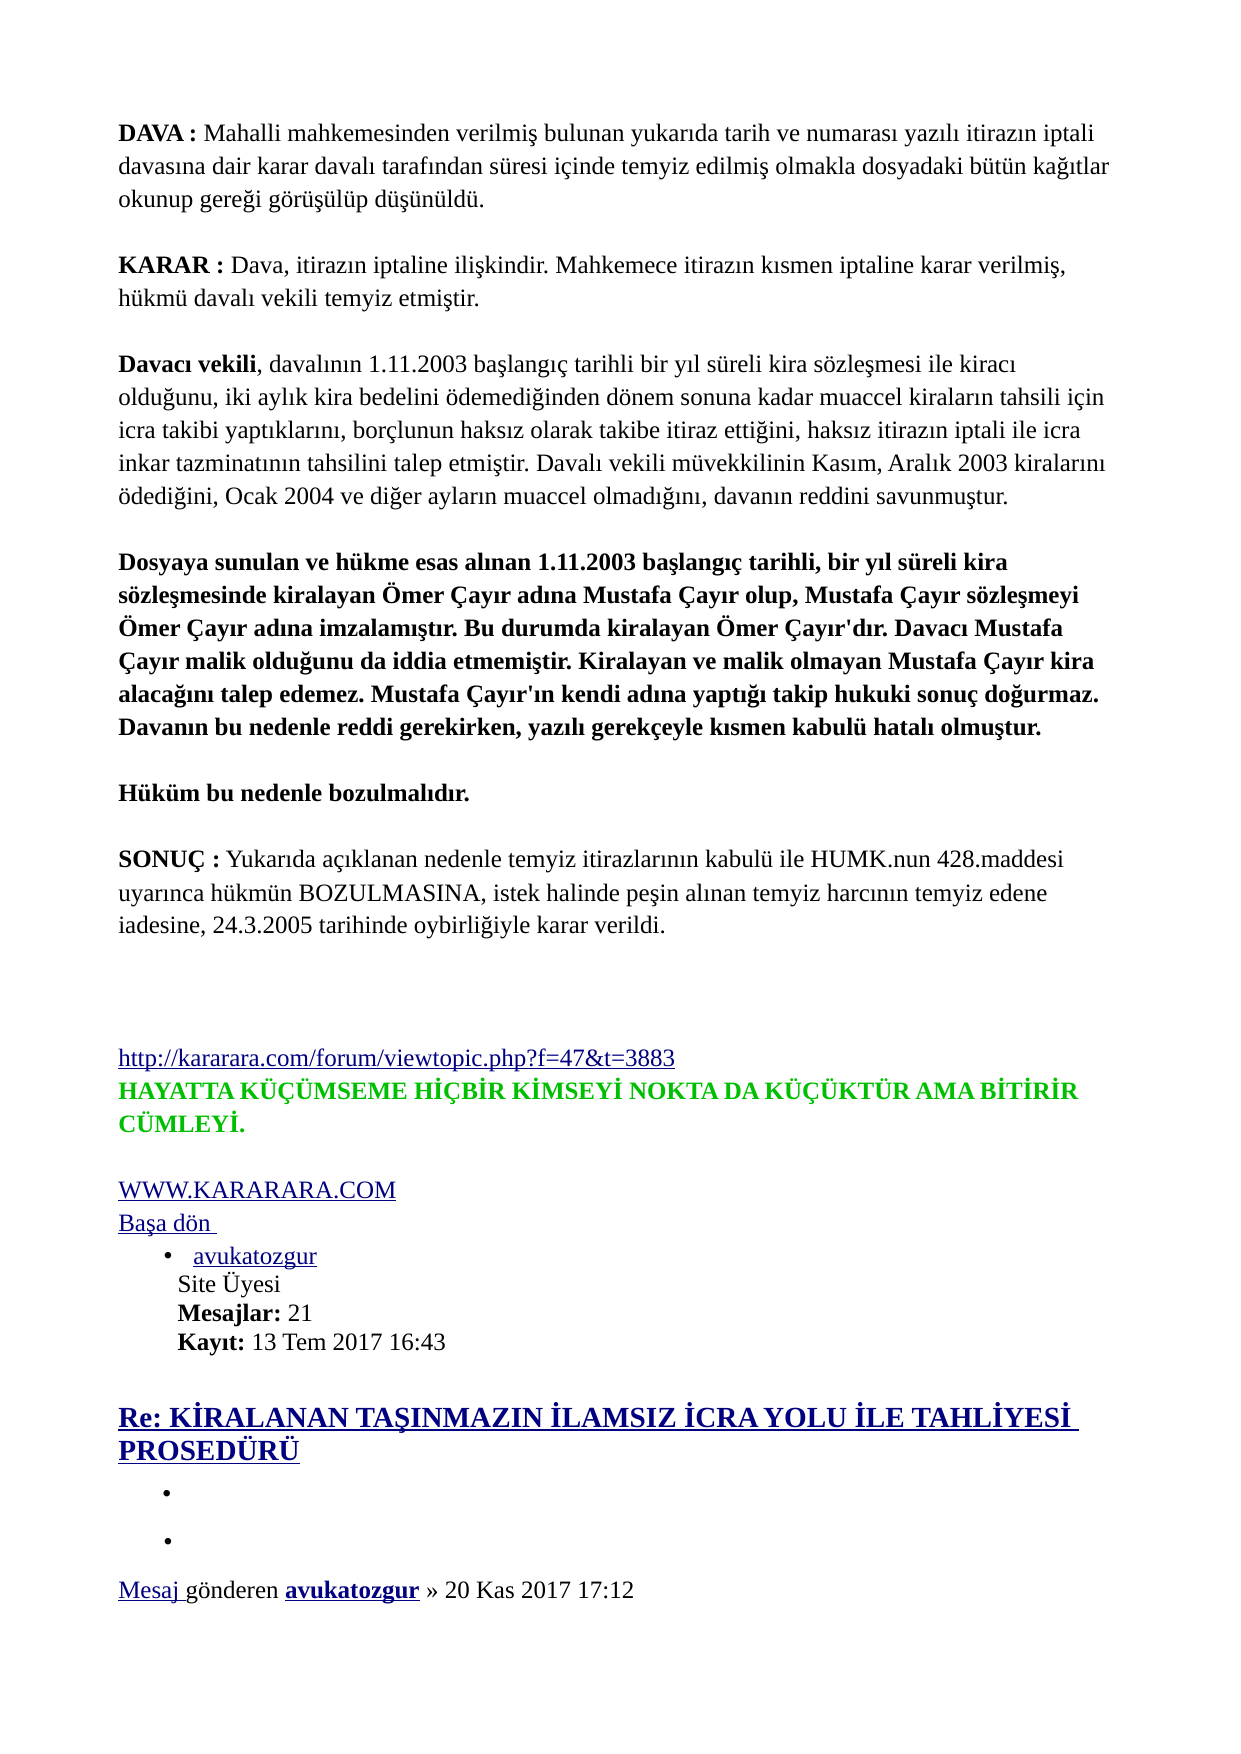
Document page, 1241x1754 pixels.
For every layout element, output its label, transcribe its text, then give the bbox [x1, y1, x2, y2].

subtitle avukatozgur [164, 1241, 1122, 1269]
text HAYATTA KÜÇÜMSEME HİÇBİR KİMSEYİ NOKTA DA KÜÇÜKTÜR AMA BİTİRİR CÜMLEYİ. WWW.KARARARA.COM [118, 1076, 1122, 1203]
list Kayıt: 13 Tem 2017 16:43 [177, 1327, 1122, 1356]
text Mesaj gönderen avukatozgur » 20 Kas 2017 17:12 [118, 1575, 1122, 1603]
text Başa dön [118, 1208, 1122, 1237]
text DAVA : Mahalli mahkemesinden verilmiş bulunan yukarıda tarih ve numarası yazılı itirazın iptali davasına dair karar davalı tarafından süresi içinde temyiz edilmiş olmakla dosyadaki bütün kağıtlar okunup gereği görüşülüp düşünüldü. KARAR : Dava, itirazın iptaline ilişkindir. Mahkemece itirazın kısmen iptaline karar verilmiş, hükmü davalı vekili temyiz etmiştir. Davacı vekili, davalının 1.11.2003 başlangıç tarihli bir yıl süreli kira sözleşmesi ile kiracı olduğunu, iki aylık kira bedelini ödemediğinden dönem sonuna kadar muaccel kiraların tahsili için icra takibi yaptıklarını, borçlunun haksız olarak takibe itiraz ettiğini, haksız itirazın iptali ile icra inkar tazminatının tahsilini talep etmiştir. Davalı vekili müvekkilinin Kasım, Aralık 2003 kiralarını ödediğini, Ocak 2004 ve diğer ayların muaccel olmadığını, davanın reddini savunmuştur. Dosyaya sunulan ve hükme esas alınan 1.11.2003 başlangıç tarihli, bir yıl süreli kira sözleşmesinde kiralayan Ömer Çayır adına Mustafa Çayır olup, Mustafa Çayır sözleşmeyi Ömer Çayır adına imzalamıştır. Bu durumda kiralayan Ömer Çayır'dır. Davacı Mustafa Çayır malik olduğunu da iddia etmemiştir. Kiralayan ve malik olmayan Mustafa Çayır kira alacağını talep edemez. Mustafa Çayır'ın kendi adına yaptığı takip hukuki sonuç doğurmaz. Davanın bu nedenle reddi gerekirken, yazılı gerekçeyle kısmen kabulü hatalı olmuştur. Hüküm bu nedenle bozulmalıdır. SONUÇ : Yukarıda açıklanan nedenle temyiz itirazlarının kabulü ile HUMK.nun 428.maddesi uyarınca hükmün BOZULMASINA, istek halinde peşin alınan temyiz harcının temyiz edene iadesine, 24.3.2005 tarihinde oybirliğiyle karar verildi. http://kararara.com/forum/viewtopic.php?f=47&t=3883 [118, 118, 1122, 1071]
list Site Üyesi [177, 1269, 1122, 1298]
subtitle Re: KİRALANAN TAŞINMAZIN İLAMSIZ İCRA YOLU İLE TAHLİYESİ PROSEDÜRÜ [118, 1400, 1122, 1467]
list Mesajlar: 21 [177, 1298, 1122, 1327]
